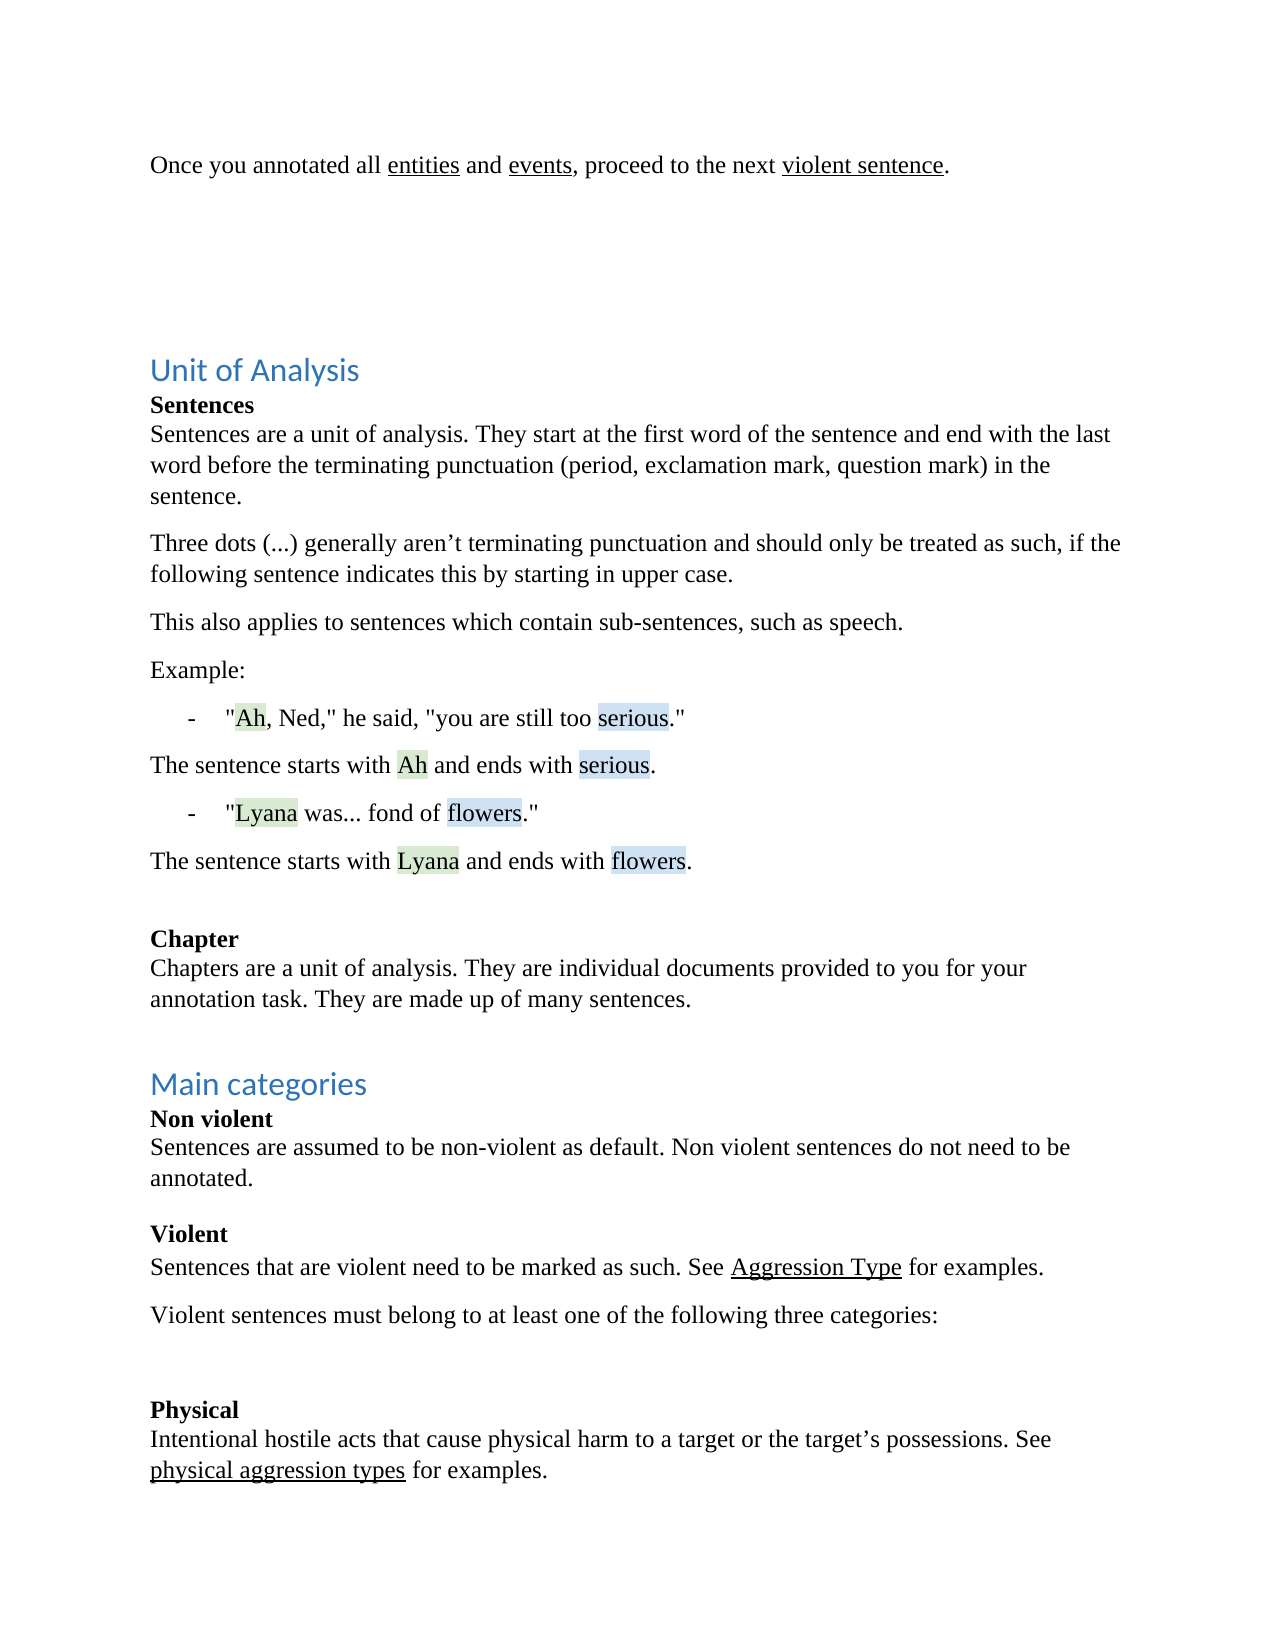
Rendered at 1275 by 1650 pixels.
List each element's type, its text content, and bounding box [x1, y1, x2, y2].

text Sentences that are violent need to be marked as such. See Aggression Type for examples. [150, 1252, 1125, 1281]
text The sentence starts with Ah and ends with serious. [150, 750, 1125, 779]
subtitle Main categories [150, 1063, 1125, 1104]
subtitle Unit of Analysis [150, 349, 1125, 390]
subtitle Non violent [150, 1104, 1125, 1132]
text This also applies to sentences which contain sub-sentences, such as speech. [150, 607, 1125, 636]
text Example: [150, 655, 1125, 684]
text Chapters are a unit of analysis. They are individual documents provided to you for your annotation task. They are made up of many sentences. [150, 953, 1125, 1013]
text Sentences are a unit of analysis. They start at the first word of the sentence and end with the last word before the terminating punctuation (period, exclamation mark, question mark) in the sentence. [150, 419, 1125, 509]
list "Lyana was... fond of flowers." [187, 798, 1125, 827]
subtitle Violent [150, 1219, 1125, 1248]
text Once you annotated all entities and events, proceed to the next violent sentence. [150, 150, 1125, 179]
text Intentional hostile acts that cause physical harm to a target or the target’s possessions. See physical aggression types for examples. [150, 1424, 1125, 1484]
text Sentences are assumed to be non-violent as default. Non violent sentences do not need to be annotated. [150, 1132, 1125, 1192]
text Violent sentences must belong to at least one of the following three categories: [150, 1300, 1125, 1329]
text Three dots (...) generally aren’t terminating punctuation and should only be treated as such, if the following sentence indicates this by starting in upper case. [150, 528, 1125, 588]
list "Ah, Ned," he said, "you are still too serious." [187, 703, 1125, 731]
subtitle Sentences [150, 390, 1125, 419]
subtitle Chapter [150, 924, 1125, 953]
text The sentence starts with Lyana and ends with flowers. [150, 846, 1125, 874]
subtitle Physical [150, 1396, 1125, 1424]
